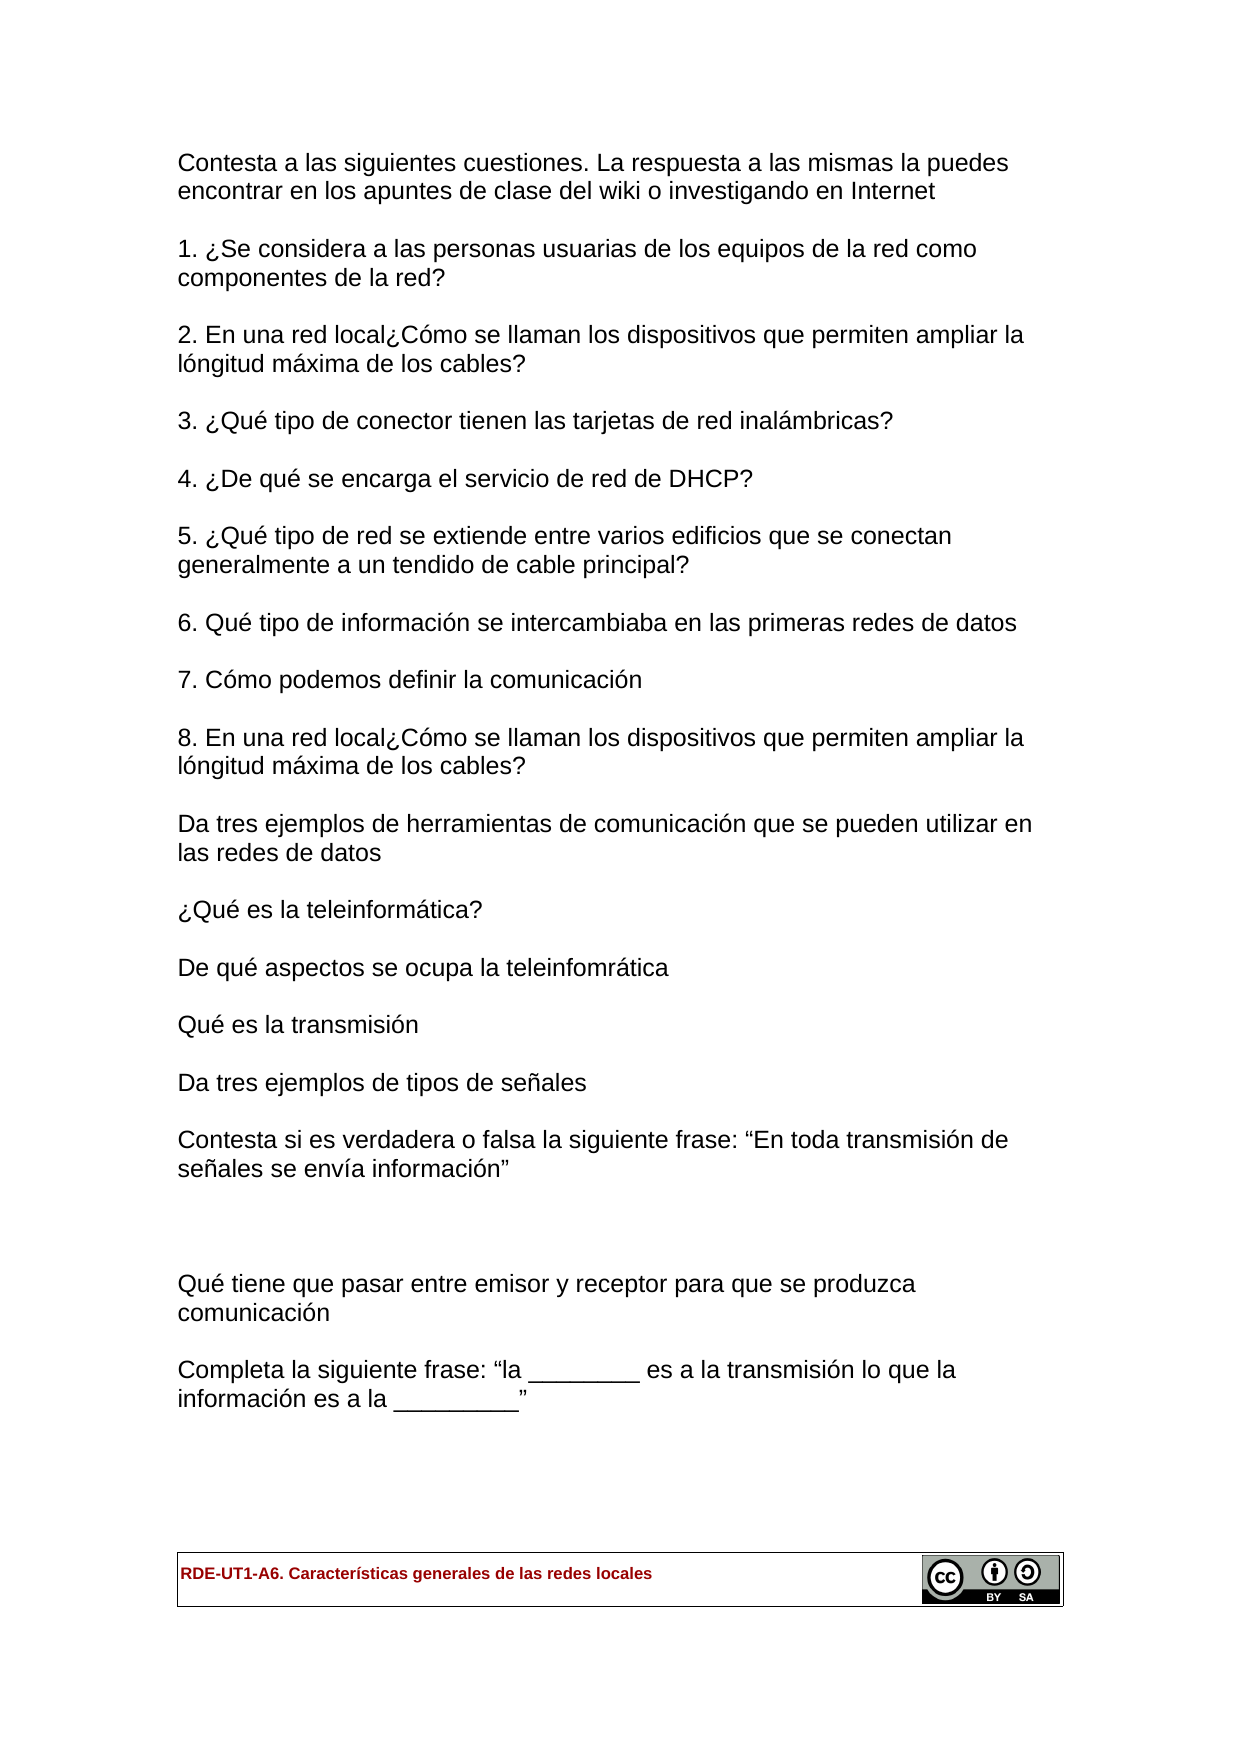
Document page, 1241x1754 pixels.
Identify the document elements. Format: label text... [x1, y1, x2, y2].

text De qué aspectos se ocupa la teleinfomrática [177, 953, 1063, 981]
text 5. ¿Qué tipo de red se extiende entre varios edificios que se conectan generalmente a un tendido de cable principal? [177, 521, 1063, 579]
text Da tres ejemplos de tipos de señales [177, 1068, 1063, 1096]
text Contesta si es verdadera o falsa la siguiente frase: “En toda transmisión de señales se envía información” [177, 1125, 1063, 1183]
text Da tres ejemplos de herramientas de comunicación que se pueden utilizar en las redes de datos [177, 809, 1063, 866]
text ¿Qué es la teleinformática? [177, 895, 1063, 924]
picture [922, 1555, 1060, 1604]
text 3. ¿Qué tipo de conector tienen las tarjetas de red inalámbricas? [177, 406, 1063, 435]
text 8. En una red local¿Cómo se llaman los dispositivos que permiten ampliar la lóngitud máxima de los cables? [177, 723, 1063, 780]
text Completa la siguiente frase: “la ________ es a la transmisión lo que la información es a la _________” [177, 1355, 1063, 1413]
text 1. ¿Se considera a las personas usuarias de los equipos de la red como componentes de la red? [177, 234, 1063, 291]
text 4. ¿De qué se encarga el servicio de red de DHCP? [177, 464, 1063, 493]
text 7. Cómo podemos definir la comunicación [177, 665, 1063, 694]
text Contesta a las siguientes cuestiones. La respuesta a las mismas la puedes encontrar en los apuntes de clase del wiki o investigando en Internet [177, 148, 1063, 205]
text Qué es la transmisión [177, 1010, 1063, 1039]
text 2. En una red local¿Cómo se llaman los dispositivos que permiten ampliar la lóngitud máxima de los cables? [177, 320, 1063, 378]
text Qué tiene que pasar entre emisor y receptor para que se produzca comunicación [177, 1269, 1063, 1326]
text 6. Qué tipo de información se intercambiaba en las primeras redes de datos [177, 608, 1063, 636]
